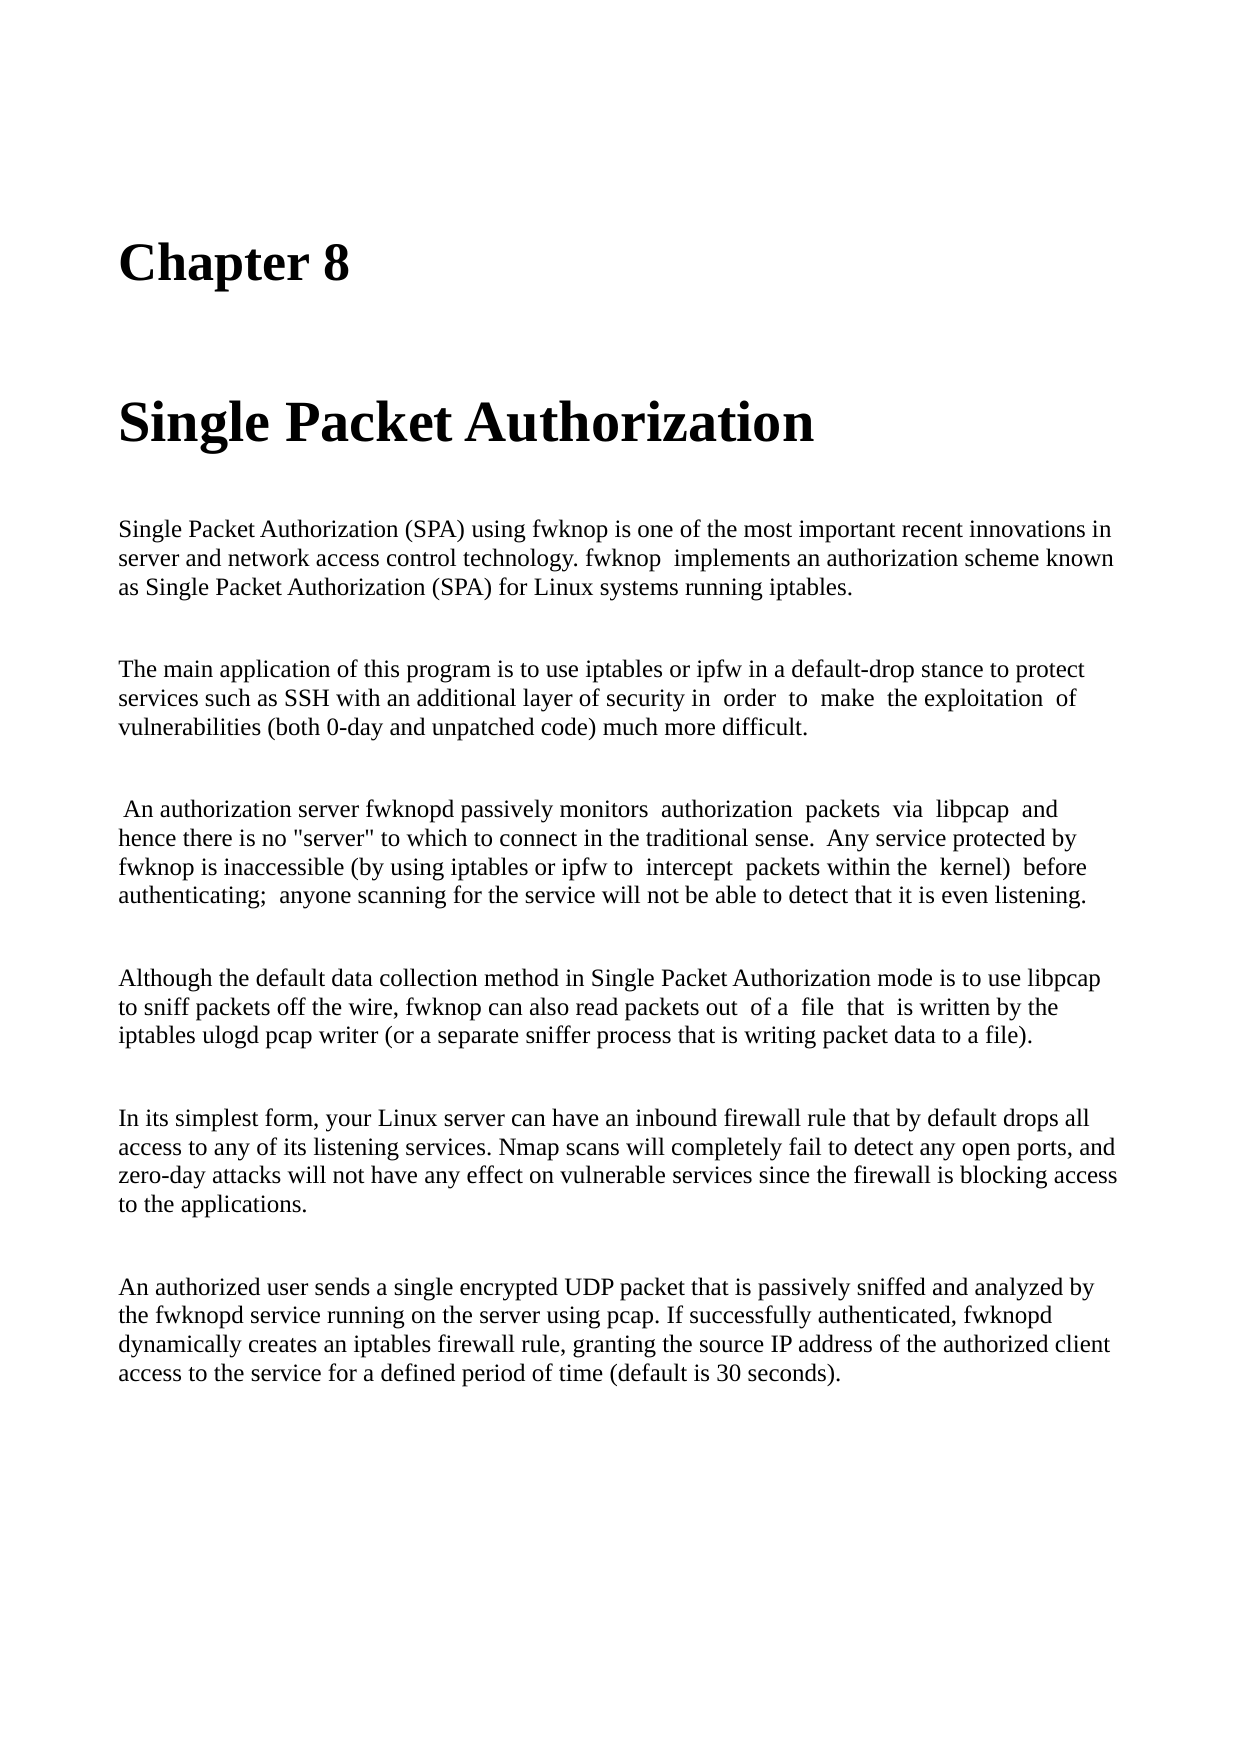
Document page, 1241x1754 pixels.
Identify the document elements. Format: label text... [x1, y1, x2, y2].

subtitle Single Packet Authorization [118, 387, 1122, 454]
text Although the default data collection method in Single Packet Authorization mode is to use libpcap to sniff packets off the wire, fwknop can also read packets out of a file that is written by the iptables ulogd pcap writer (or a separate sniffer process that is writing packet data to a file). [118, 963, 1122, 1049]
text An authorization server fwknopd passively monitors authorization packets via libpcap and hence there is no "server" to which to connect in the traditional sense. Any service protected by fwknop is inaccessible (by using iptables or ipfw to intercept packets within the kernel) before authenticating; anyone scanning for the service will not be able to detect that it is even listening. [118, 794, 1122, 909]
text In its simplest form, your Linux server can have an inbound firewall rule that by default drops all access to any of its listening services. Nmap scans will completely fail to detect any open ports, and zero-day attacks will not have any effect on vulnerable services since the firewall is blocking access to the applications. [118, 1103, 1122, 1218]
text The main application of this program is to use iptables or ipfw in a default-drop stance to protect services such as SSH with an additional layer of security in order to make the exploitation of vulnerabilities (both 0-day and unpatched code) much more difficult. [118, 654, 1122, 740]
text An authorized user sends a single encrypted UDP packet that is passively sniffed and analyzed by the fwknopd service running on the server using pcap. If successfully authenticated, fwknopd dynamically creates an iptables firewall rule, granting the source IP address of the authorized client access to the service for a defined period of time (default is 30 seconds). [118, 1272, 1122, 1387]
title Chapter 8 [118, 229, 1122, 292]
text Single Packet Authorization (SPA) using fwknop is one of the most important recent innovations in server and network access control technology. fwknop implements an authorization scheme known as Single Packet Authorization (SPA) for Linux systems running iptables. [118, 514, 1122, 600]
